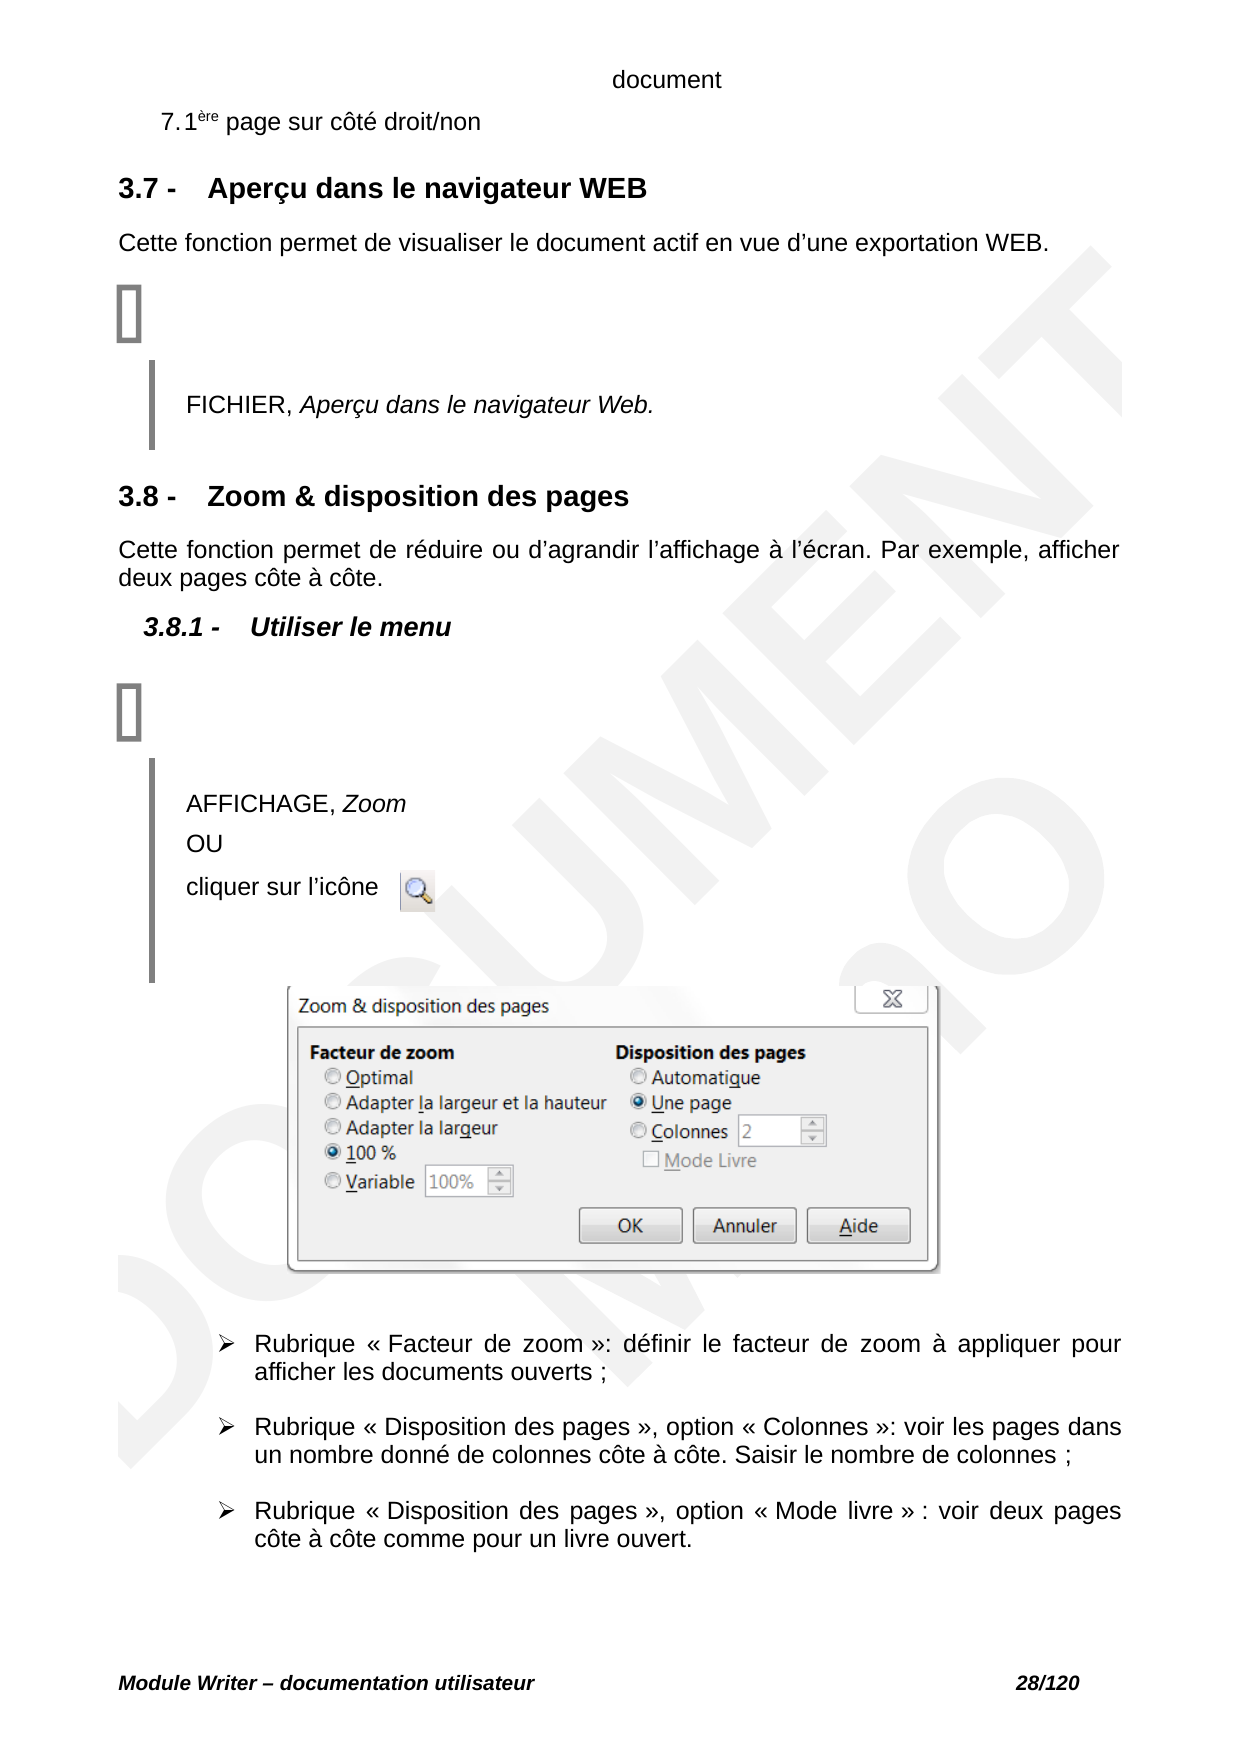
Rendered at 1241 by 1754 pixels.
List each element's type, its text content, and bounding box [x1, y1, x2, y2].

text Cette fonction permet de visualiser le document actif en vue d’une exportation WEB. [118, 229, 1122, 257]
list Rubrique « Disposition des pages », option « Mode livre » : voir deux pages côte à côte comme pour un livre ouvert. [217, 1497, 1122, 1553]
text 8 [115, 655, 1122, 758]
text OU [155, 798, 1122, 839]
list Rubrique « Facteur de zoom »: définir le facteur de zoom à appliquer pour afficher les documents ouverts ; [217, 1329, 1122, 1385]
list Rubrique « Disposition des pages », option « Colonnes »: voir les pages dans un nombre donné de colonnes côte à côte. Saisir le nombre de colonnes ; [217, 1413, 1122, 1469]
table_cell document [573, 59, 1066, 101]
subtitle Zoom & disposition des pages [118, 479, 1122, 512]
text FICHIER, Aperçu dans le navigateur Web. [149, 359, 1122, 450]
subtitle Aperçu dans le navigateur WEB [118, 172, 1122, 205]
table_cell 7. 1ère page sur côté droit/non [142, 101, 573, 143]
text Cette fonction permet de réduire ou d’agrandir l’affichage à l’écran. Par exemple, afficher deux pages côte à côte. [118, 536, 1122, 592]
text OU [281, 798, 287, 805]
text OU [191, 798, 197, 805]
picture [287, 986, 941, 1274]
table_cell [142, 59, 573, 101]
text OU [262, 798, 272, 802]
text 8 [115, 257, 1122, 359]
text cliquer sur l’icône [155, 839, 1122, 912]
table_cell [573, 101, 1066, 143]
subtitle Utiliser le menu [143, 612, 1122, 643]
text AFFICHAGE, Zoom [155, 758, 1122, 798]
